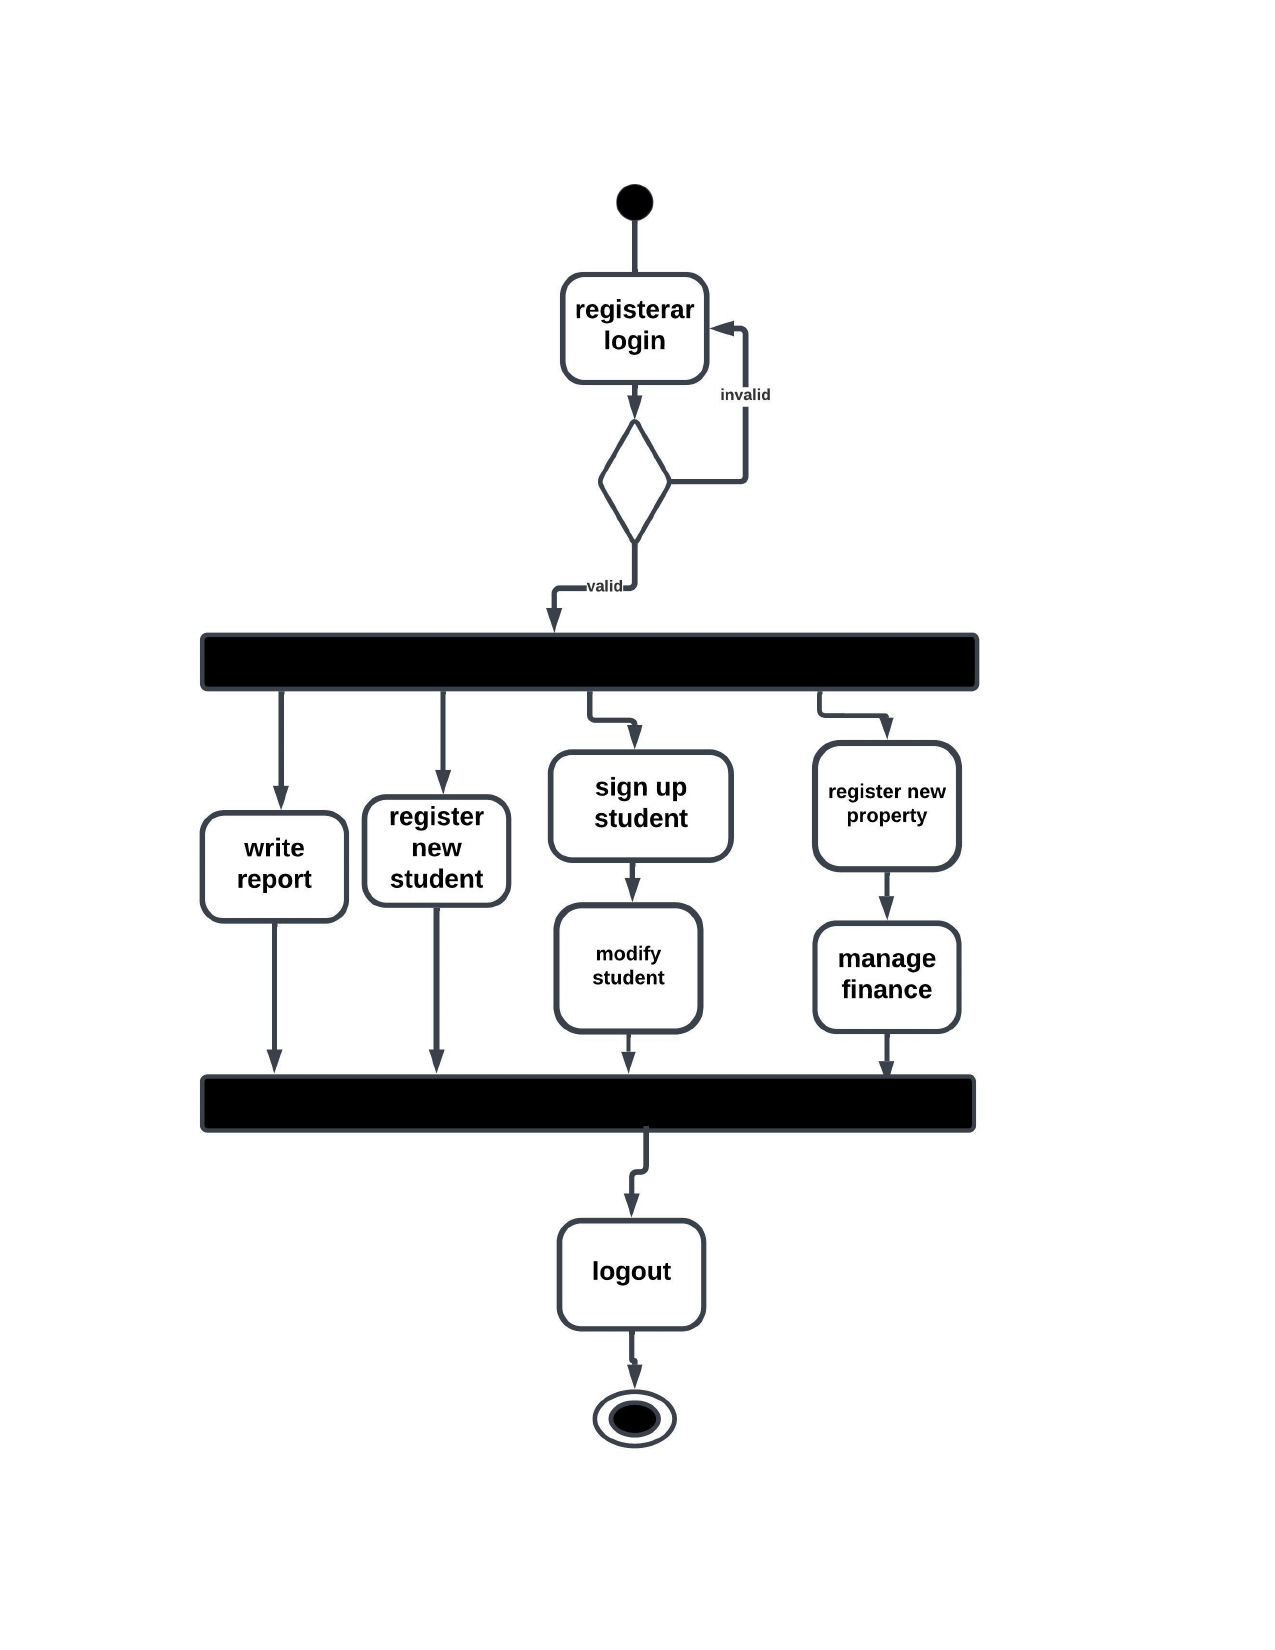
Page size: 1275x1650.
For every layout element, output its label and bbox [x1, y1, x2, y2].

picture [150, 150, 1096, 1500]
